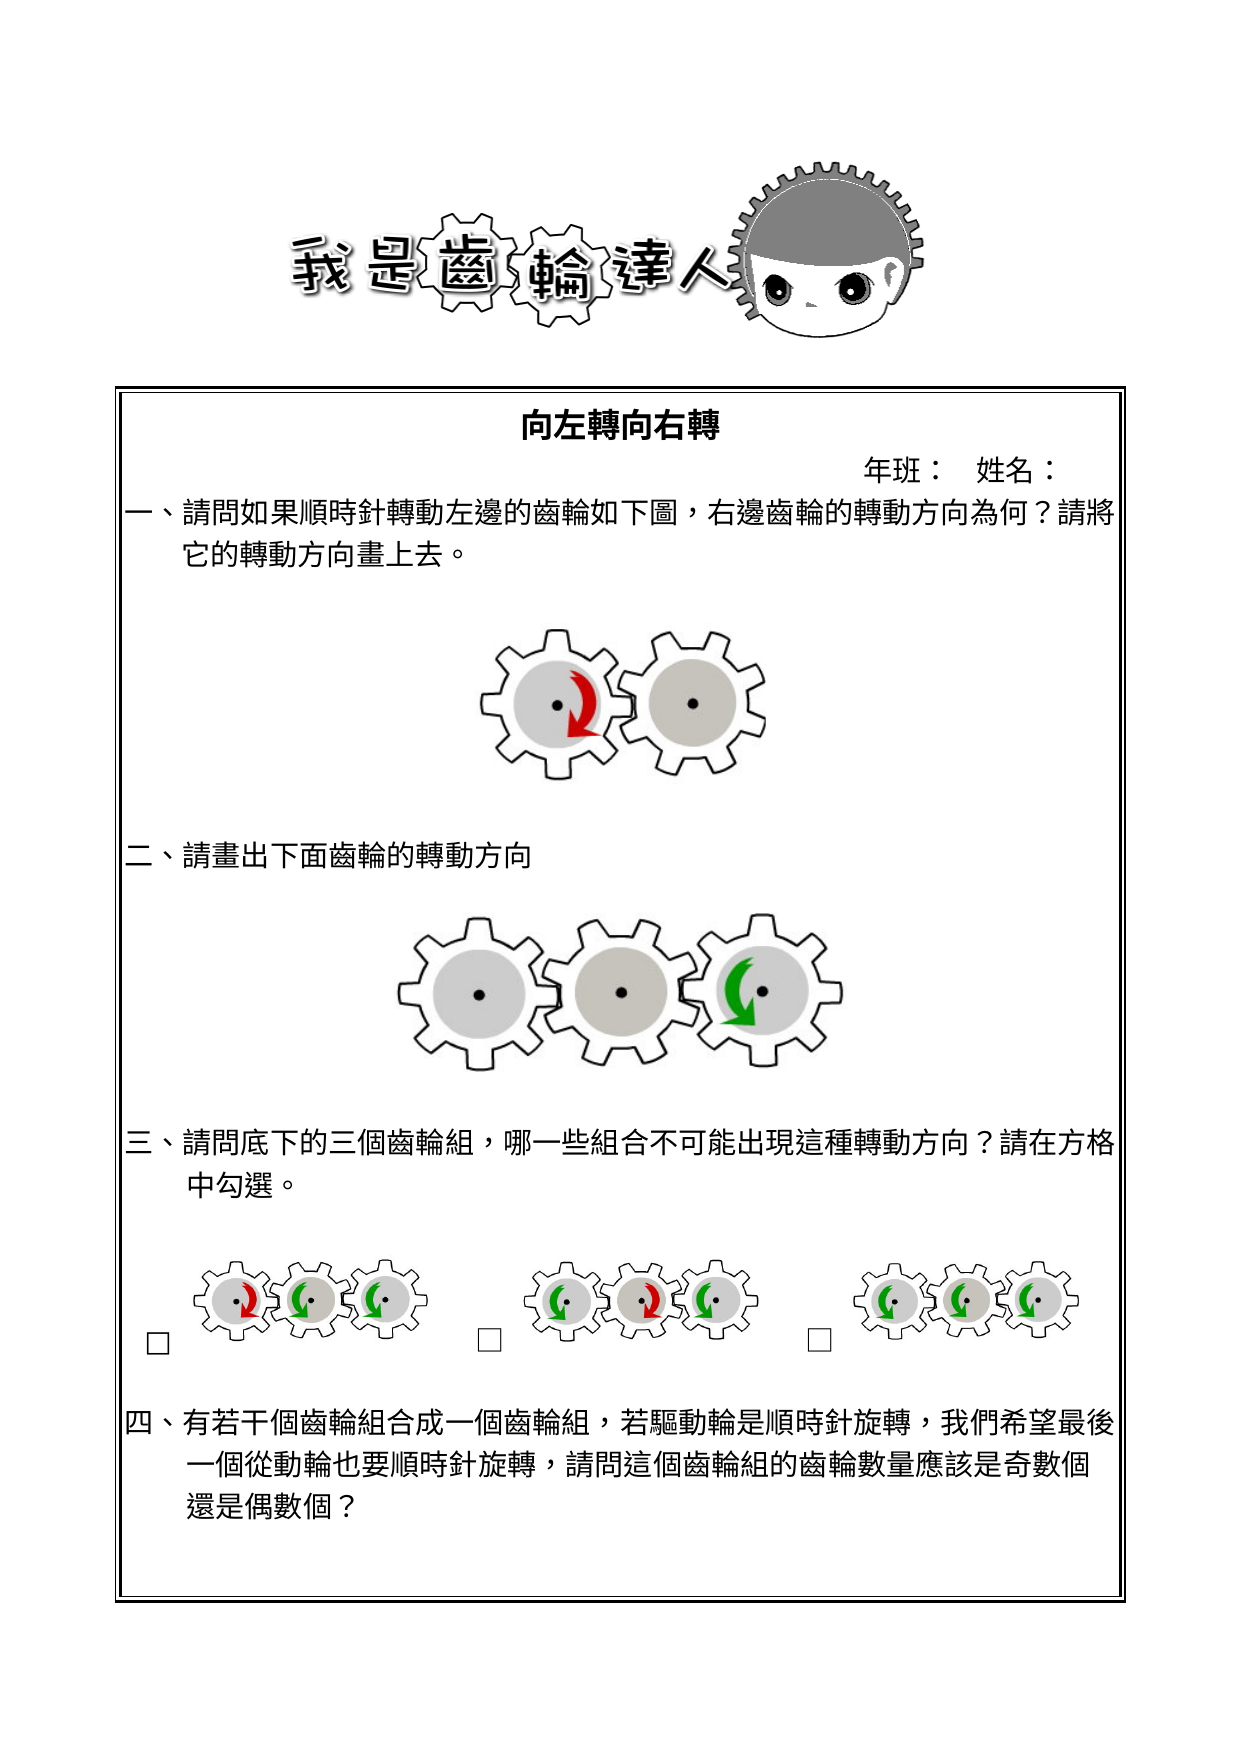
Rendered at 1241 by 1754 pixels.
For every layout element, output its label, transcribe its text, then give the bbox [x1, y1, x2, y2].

picture [188, 1255, 430, 1343]
picture [850, 1257, 1080, 1343]
table_header 向左轉向右轉 年班： 姓名： 一、請問如果順時針轉動左邊的齒輪如下圖，右邊齒輪的轉動方向為何？請將它的轉動方向畫上去。 二、請畫出下面齒輪的轉動方向 三、請問底下的三個齒輪組，哪一些組合不可能出現這種轉動方向？請在方格中勾選。 □ □ □ 四、有若干個齒輪組合成一個齒輪組，若驅動輪是順時針旋轉，我們希望最後一個從動輪也要順時針旋轉，請問這個齒輪組的齒輪數量應該是奇數個還是偶數個？ [122, 393, 1119, 1596]
picture [521, 1253, 760, 1343]
picture [474, 622, 766, 784]
picture [393, 912, 847, 1072]
picture [286, 127, 954, 378]
